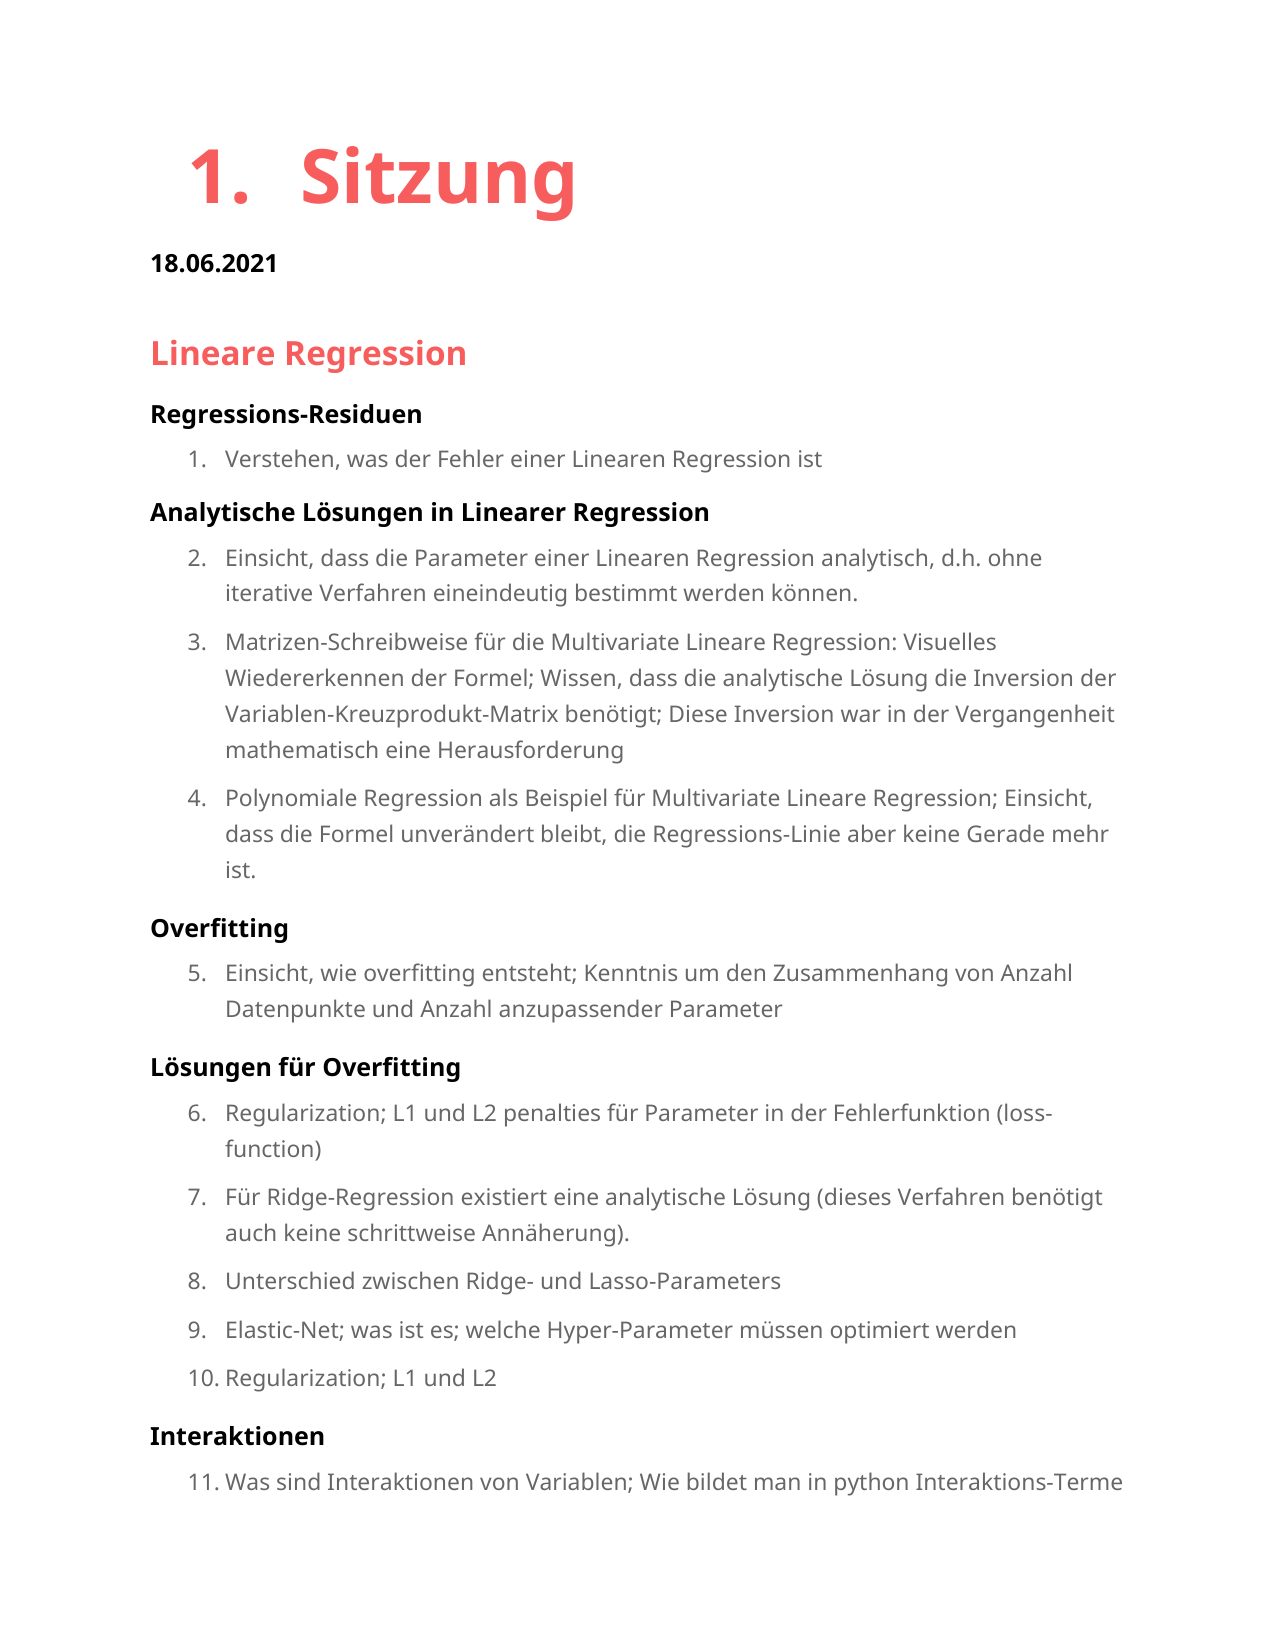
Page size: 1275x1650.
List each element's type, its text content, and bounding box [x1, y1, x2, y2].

list Polynomiale Regression als Beispiel für Multivariate Lineare Regression; Einsicht, dass die Formel unverändert bleibt, die Regressions-Linie aber keine Gerade mehr ist. [187, 782, 1125, 885]
list Matrizen-Schreibweise für die Multivariate Lineare Regression: Visuelles Wiedererkennen der Formel; Wissen, dass die analytische Lösung die Inversion der Variablen-Kreuzprodukt-Matrix benötigt; Diese Inversion war in der Vergangenheit mathematisch eine Herausforderung [187, 626, 1125, 765]
list Für Ridge-Regression existiert eine analytische Lösung (dieses Verfahren benötigt auch keine schrittweise Annäherung). [187, 1181, 1125, 1248]
list Elastic-Net; was ist es; welche Hyper-Parameter müssen optimiert werden [187, 1314, 1125, 1345]
subtitle Interaktionen [150, 1419, 1128, 1453]
list Unterschied zwischen Ridge- und Lasso-Parameters [187, 1265, 1125, 1297]
subtitle Lösungen für Overfitting [150, 1050, 1128, 1084]
subtitle Regressions-Residuen [150, 396, 1128, 430]
list Einsicht, dass die Parameter einer Linearen Regression analytisch, d.h. ohne iterative Verfahren eineindeutig bestimmt werden können. [187, 541, 1125, 609]
subtitle Lineare Regression [150, 330, 1128, 375]
subtitle Analytische Lösungen in Linearer Regression [150, 495, 1128, 529]
list Regularization; L1 und L2 [187, 1362, 1125, 1393]
list Regularization; L1 und L2 penalties für Parameter in der Fehlerfunktion (loss-function) [187, 1097, 1125, 1164]
list Verstehen, was der Fehler einer Linearen Regression ist [187, 443, 1128, 474]
list Einsicht, wie overfitting entsteht; Kenntnis um den Zusammenhang von Anzahl Datenpunkte und Anzahl anzupassender Parameter [187, 957, 1128, 1024]
subtitle 18.06.2021 [150, 246, 1128, 280]
subtitle Overfitting [150, 911, 1128, 945]
list Was sind Interaktionen von Variablen; Wie bildet man in python Interaktions-Terme [187, 1466, 1125, 1497]
title Sitzung [187, 123, 1128, 225]
